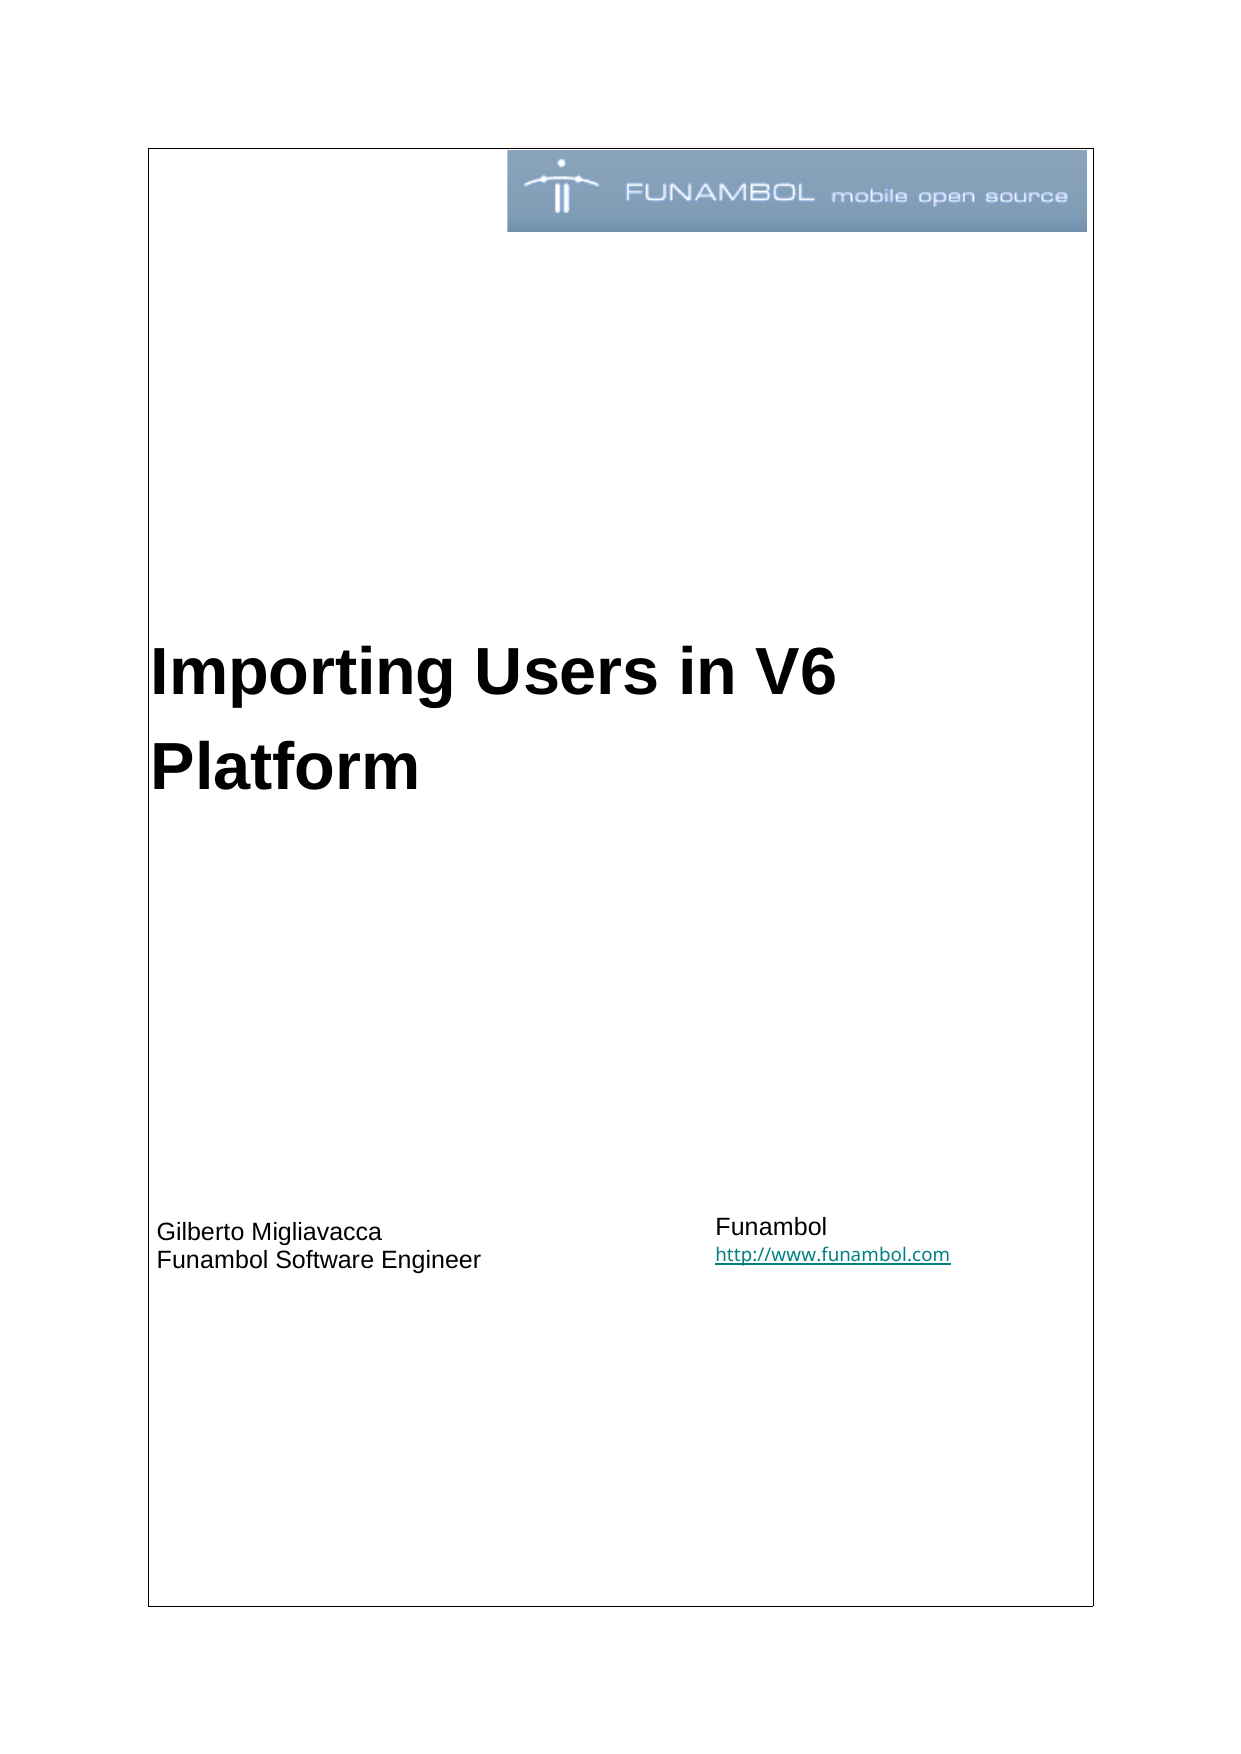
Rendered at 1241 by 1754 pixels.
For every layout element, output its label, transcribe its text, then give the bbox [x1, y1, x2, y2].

text Importing Users in V6 Platform [151, 634, 1089, 866]
table_header Gilberto Migliavacca Funambol Software Engineer [151, 1184, 709, 1303]
table_header Funambol http://www.funambol.com [710, 1184, 1089, 1303]
picture [507, 150, 1087, 232]
